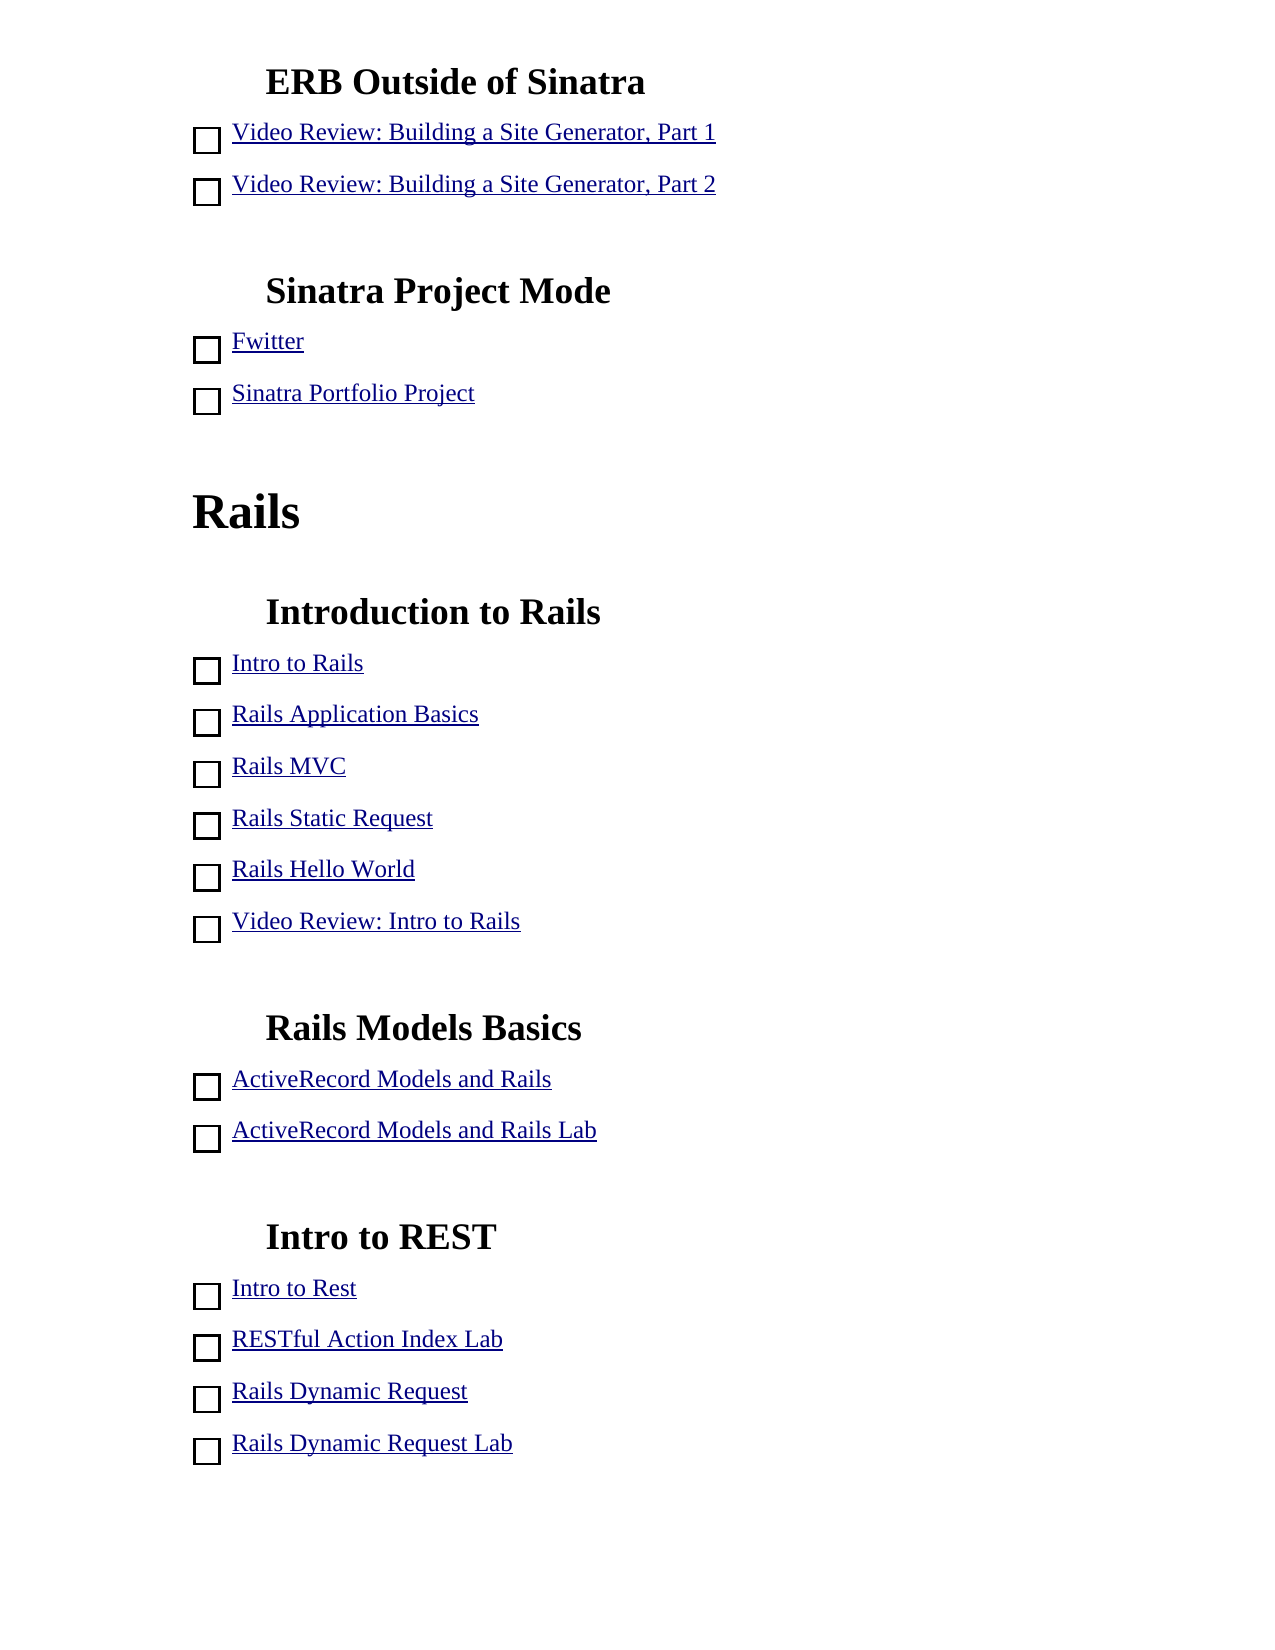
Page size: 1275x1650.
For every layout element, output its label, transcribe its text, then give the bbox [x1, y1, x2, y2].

list [162, 1270, 192, 1477]
subtitle Sinatra Project Mode [236, 268, 1216, 311]
list ActiveRecord Models and Rails ActiveRecord Models and Rails Lab [232, 1061, 1216, 1164]
list Fwitter Sinatra Portfolio Project [232, 324, 1216, 427]
subtitle ERB Outside of Sinatra [236, 59, 1216, 102]
subtitle Introduction to Rails [236, 589, 1216, 633]
list Intro to Rails Rails Application Basics Rails MVC Rails Static Request Rails Hello World Video Review: Intro to Rails [232, 645, 1216, 955]
subtitle Intro to REST [236, 1215, 1216, 1258]
list Intro to Rest RESTful Action Index Lab Rails Dynamic Request Rails Dynamic Request Lab [232, 1270, 1216, 1477]
list [162, 115, 192, 218]
subtitle Rails [162, 482, 1216, 539]
list [162, 645, 192, 955]
list Video Review: Building a Site Generator, Part 1 Video Review: Building a Site Generator, Part 2 [232, 115, 1216, 218]
list [162, 1061, 192, 1164]
subtitle Rails Models Basics [236, 1006, 1216, 1049]
list [162, 324, 192, 427]
